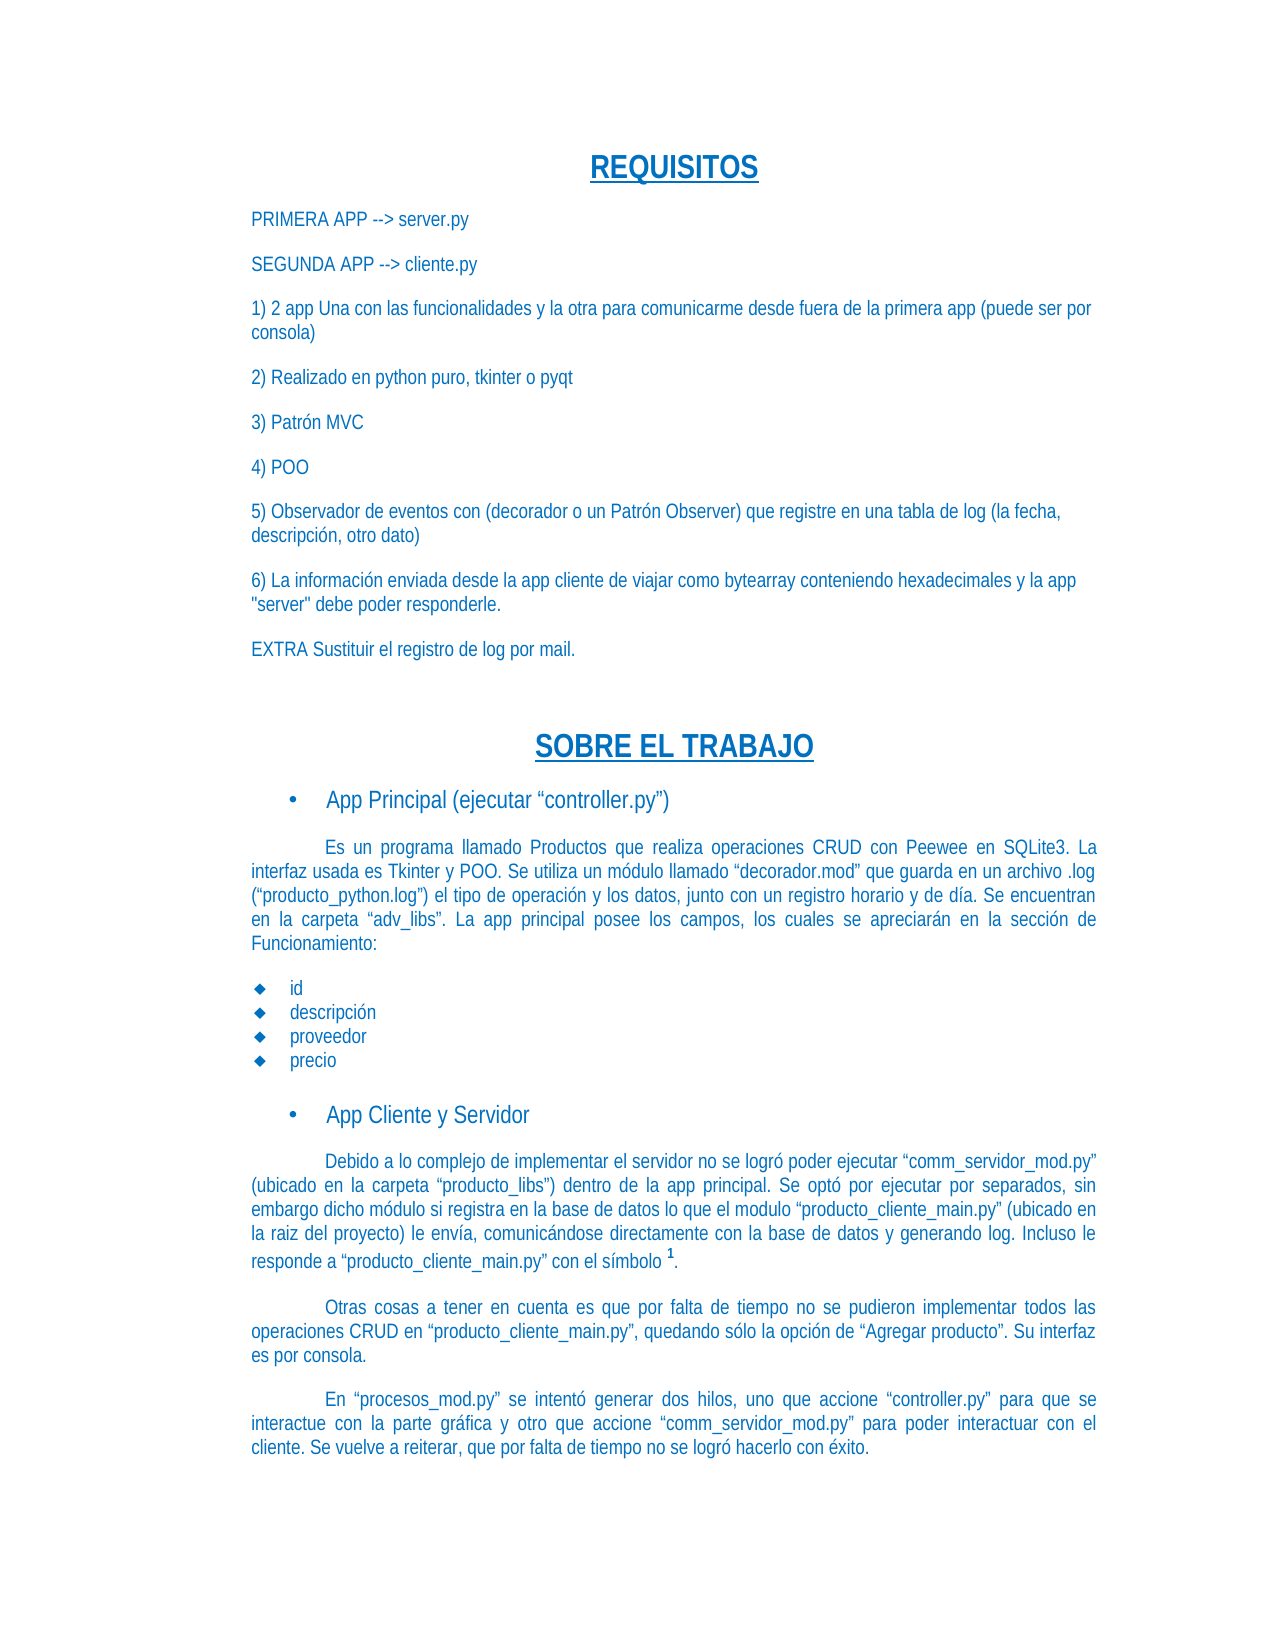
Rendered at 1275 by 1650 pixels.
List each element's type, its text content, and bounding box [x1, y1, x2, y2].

text Otras cosas a tener en cuenta es que por falta de tiempo no se pudieron implementar todos las operaciones CRUD en “producto_cliente_main.py”, quedando sólo la opción de “Agregar producto”. Su interfaz es por consola. [251, 1295, 1098, 1367]
text SEGUNDA APP --> cliente.py [251, 251, 1098, 275]
text En “procesos_mod.py” se intentó generar dos hilos, uno que accione “controller.py” para que se interactue con la parte gráfica y otro que accione “comm_servidor_mod.py” para poder interactuar con el cliente. Se vuelve a reiterar, que por falta de tiempo no se logró hacerlo con éxito. [251, 1387, 1098, 1459]
text 3) Patrón MVC [251, 410, 1098, 434]
text 4) POO [251, 454, 1098, 478]
text 1) 2 app Una con las funcionalidades y la otra para comunicarme desde fuera de la primera app (puede ser por consola) [251, 296, 1098, 344]
text 5) Observador de eventos con (decorador o un Patrón Observer) que registre en una tabla de log (la fecha, descripción, otro dato) [251, 499, 1098, 547]
text Es un programa llamado Productos que realiza operaciones CRUD con Peewee en SQLite3. La interfaz usada es Tkinter y POO. Se utiliza un módulo llamado “decorador.mod” que guarda en un archivo .log (“producto_python.log”) el tipo de operación y los datos, junto con un registro horario y de día. Se encuentran en la carpeta “adv_libs”. La app principal posee los campos, los cuales se apreciarán en la sección de Funcionamiento: [251, 835, 1098, 955]
list id [254, 976, 1098, 1000]
text SOBRE EL TRABAJO [251, 726, 1098, 765]
list App Principal (ejecutar “controller.py”) [288, 786, 1098, 814]
text PRIMERA APP --> server.py [251, 207, 1098, 231]
list App Cliente y Servidor [288, 1100, 1098, 1128]
text REQUISITOS [251, 148, 1098, 186]
list precio [254, 1048, 1098, 1072]
text 2) Realizado en python puro, tkinter o pyqt [251, 365, 1098, 389]
list proveedor [254, 1024, 1098, 1048]
text 6) La información enviada desde la app cliente de viajar como bytearray conteniendo hexadecimales y la app "server" debe poder responderle. [251, 568, 1098, 616]
text EXTRA Sustituir el registro de log por mail. [251, 637, 1098, 661]
text Debido a lo complejo de implementar el servidor no se logró poder ejecutar “comm_servidor_mod.py” (ubicado en la carpeta “producto_libs”) dentro de la app principal. Se optó por ejecutar por separados, sin embargo dicho módulo si registra en la base de datos lo que el modulo “producto_cliente_main.py” (ubicado en la raiz del proyecto) le envía, comunicándose directamente con la base de datos y generando log. Incluso le responde a “producto_cliente_main.py” con el símbolo 1. [251, 1149, 1098, 1274]
list descripción [254, 1000, 1098, 1024]
